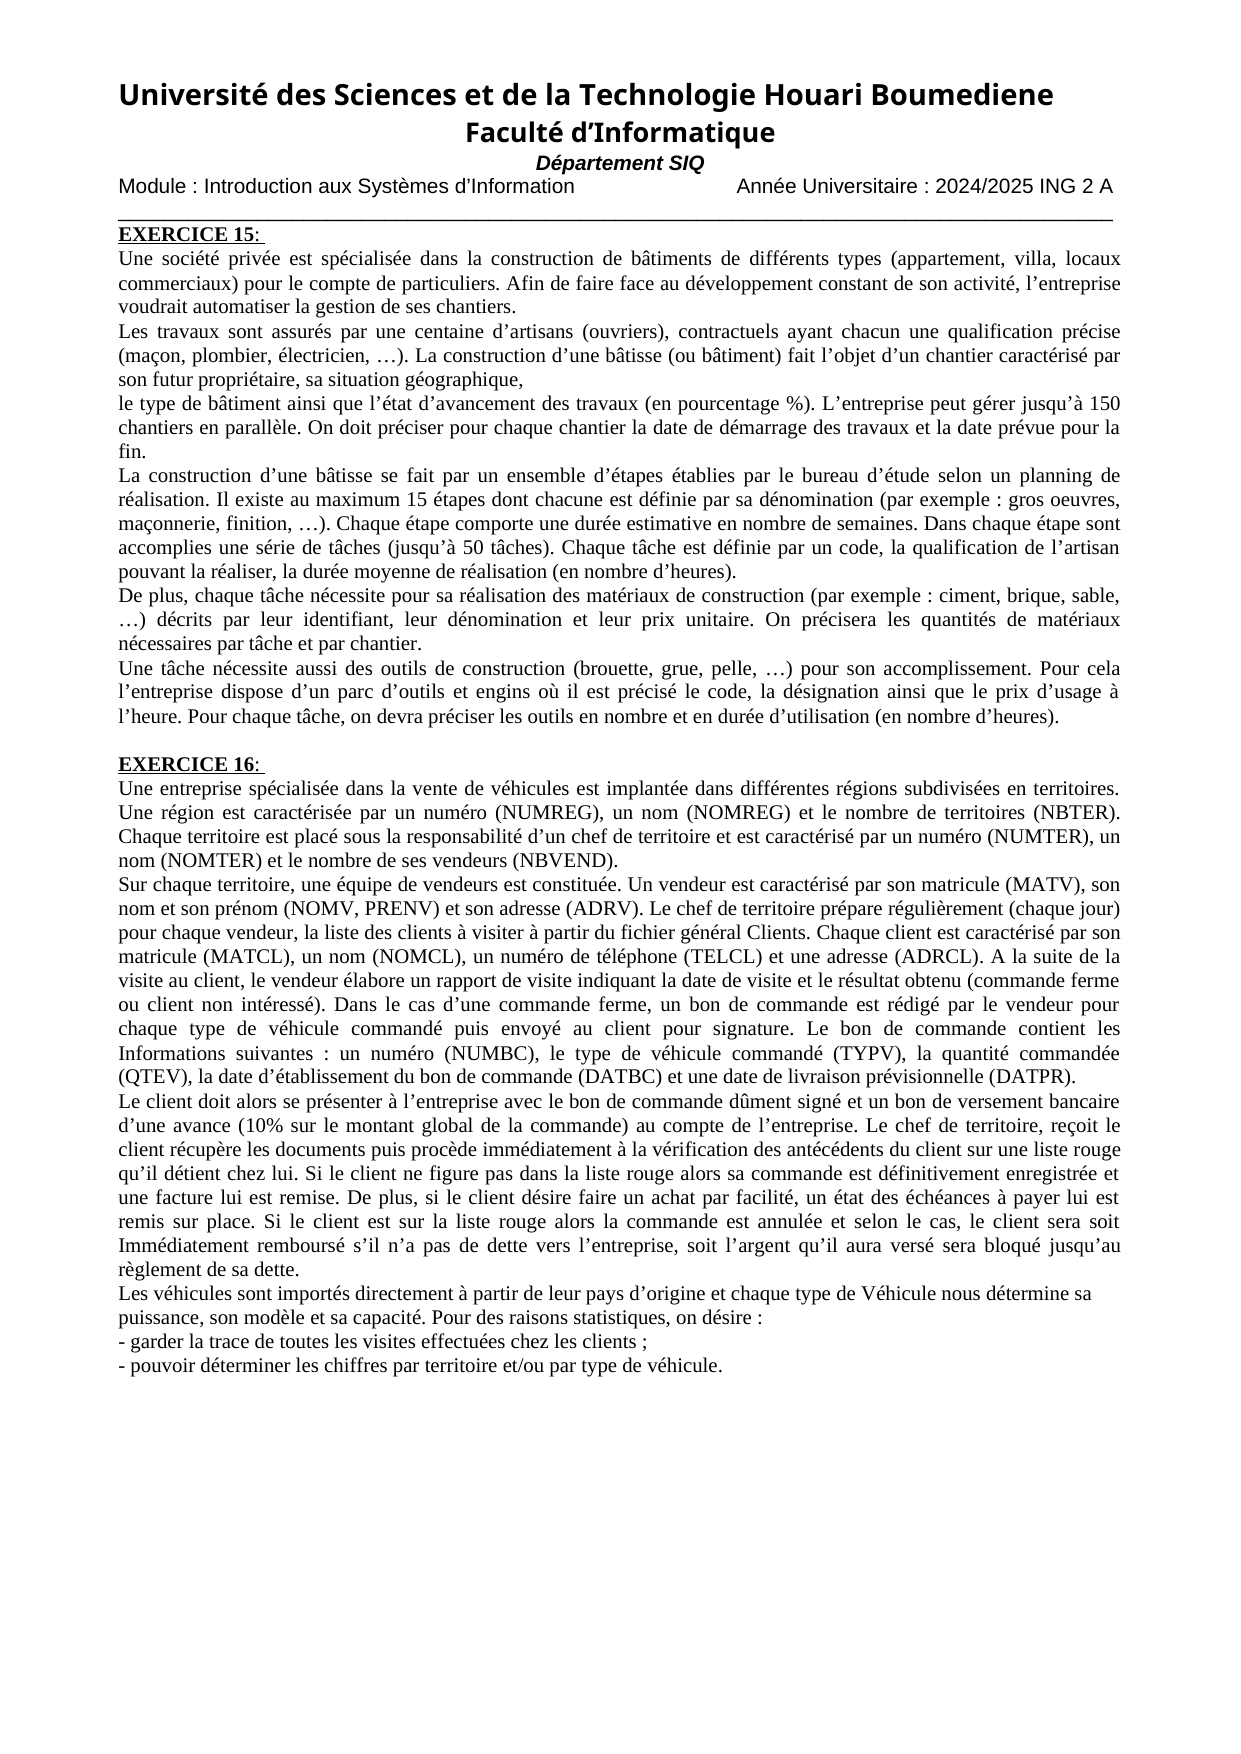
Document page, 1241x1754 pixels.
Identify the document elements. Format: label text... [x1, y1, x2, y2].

text La construction d’une bâtisse se fait par un ensemble d’étapes établies par le bureau d’étude selon un planning de réalisation. Il existe au maximum 15 étapes dont chacune est définie par sa dénomination (par exemple : gros oeuvres, maçonnerie, finition, …). Chaque étape comporte une durée estimative en nombre de semaines. Dans chaque étape sont accomplies une série de tâches (jusqu’à 50 tâches). Chaque tâche est définie par un code, la qualification de l’artisan pouvant la réaliser, la durée moyenne de réalisation (en nombre d’heures). [118, 463, 1122, 583]
text EXERCICE 16: [118, 752, 1122, 776]
text Les travaux sont assurés par une centaine d’artisans (ouvriers), contractuels ayant chacun une qualification précise (maçon, plombier, électricien, …). La construction d’une bâtisse (ou bâtiment) fait l’objet d’un chantier caractérisé par son futur propriétaire, sa situation géographique, [118, 318, 1122, 391]
text Une société privée est spécialisée dans la construction de bâtiments de différents types (appartement, villa, locaux commerciaux) pour le compte de particuliers. Afin de faire face au développement constant de son activité, l’entreprise voudrait automatiser la gestion de ses chantiers. [118, 246, 1122, 318]
text le type de bâtiment ainsi que l’état d’avancement des travaux (en pourcentage %). L’entreprise peut gérer jusqu’à 150 chantiers en parallèle. On doit préciser pour chaque chantier la date de démarrage des travaux et la date prévue pour la fin. [118, 391, 1122, 463]
text De plus, chaque tâche nécessite pour sa réalisation des matériaux de construction (par exemple : ciment, brique, sable, …) décrits par leur identifiant, leur dénomination et leur prix unitaire. On précisera les quantités de matériaux nécessaires par tâche et par chantier. [118, 583, 1122, 655]
text Sur chaque territoire, une équipe de vendeurs est constituée. Un vendeur est caractérisé par son matricule (MATV), son nom et son prénom (NOMV, PRENV) et son adresse (ADRV). Le chef de territoire prépare régulièrement (chaque jour) pour chaque vendeur, la liste des clients à visiter à partir du fichier général Clients. Chaque client est caractérisé par son matricule (MATCL), un nom (NOMCL), un numéro de téléphone (TELCL) et une adresse (ADRCL). A la suite de la visite au client, le vendeur élabore un rapport de visite indiquant la date de visite et le résultat obtenu (commande ferme ou client non intéressé). Dans le cas d’une commande ferme, un bon de commande est rédigé par le vendeur pour chaque type de véhicule commandé puis envoyé au client pour signature. Le bon de commande contient les Informations suivantes : un numéro (NUMBC), le type de véhicule commandé (TYPV), la quantité commandée (QTEV), la date d’établissement du bon de commande (DATBC) et une date de livraison prévisionnelle (DATPR). [118, 872, 1122, 1088]
text EXERCICE 15: [118, 222, 1122, 246]
text Le client doit alors se présenter à l’entreprise avec le bon de commande dûment signé et un bon de versement bancaire d’une avance (10% sur le montant global de la commande) au compte de l’entreprise. Le chef de territoire, reçoit le client récupère les documents puis procède immédiatement à la vérification des antécédents du client sur une liste rouge qu’il détient chez lui. Si le client ne figure pas dans la liste rouge alors sa commande est définitivement enregistrée et une facture lui est remise. De plus, si le client désire faire un achat par facilité, un état des échéances à payer lui est remis sur place. Si le client est sur la liste rouge alors la commande est annulée et selon le cas, le client sera soit Immédiatement remboursé s’il n’a pas de dette vers l’entreprise, soit l’argent qu’il aura versé sera bloqué jusqu’au règlement de sa dette. [118, 1088, 1122, 1281]
text - garder la trace de toutes les visites effectuées chez les clients ; [118, 1329, 1122, 1353]
text Une entreprise spécialisée dans la vente de véhicules est implantée dans différentes régions subdivisées en territoires. Une région est caractérisée par un numéro (NUMREG), un nom (NOMREG) et le nombre de territoires (NBTER). Chaque territoire est placé sous la responsabilité d’un chef de territoire et est caractérisé par un numéro (NUMTER), un nom (NOMTER) et le nombre de ses vendeurs (NBVEND). [118, 776, 1122, 872]
text - pouvoir déterminer les chiffres par territoire et/ou par type de véhicule. [118, 1353, 1122, 1377]
text Une tâche nécessite aussi des outils de construction (brouette, grue, pelle, …) pour son accomplissement. Pour cela l’entreprise dispose d’un parc d’outils et engins où il est précisé le code, la désignation ainsi que le prix d’usage à l’heure. Pour chaque tâche, on devra préciser les outils en nombre et en durée d’utilisation (en nombre d’heures). [118, 655, 1122, 728]
text Les véhicules sont importés directement à partir de leur pays d’origine et chaque type de Véhicule nous détermine sa puissance, son modèle et sa capacité. Pour des raisons statistiques, on désire : [118, 1281, 1122, 1329]
